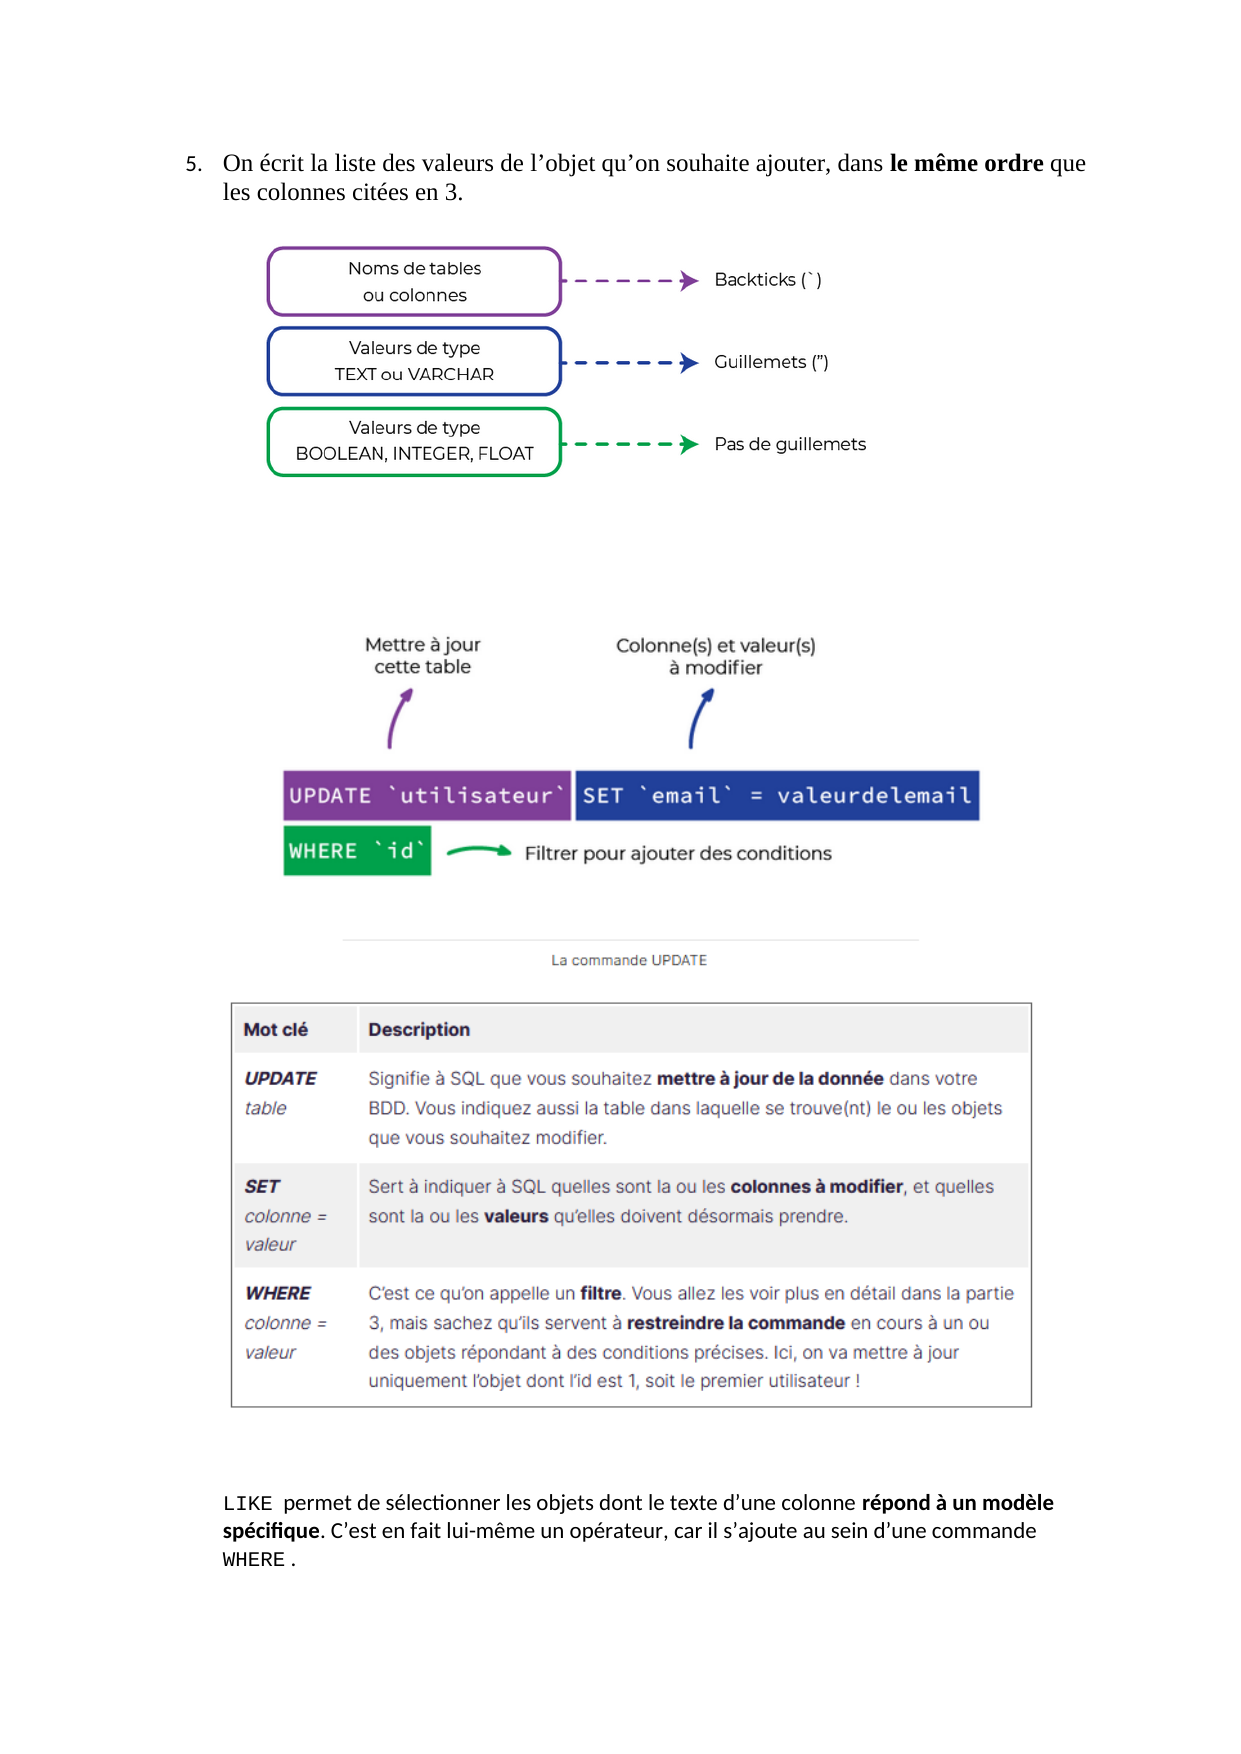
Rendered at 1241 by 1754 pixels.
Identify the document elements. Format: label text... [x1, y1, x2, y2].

list On écrit la liste des valeurs de l’objet qu’on souhaite ajouter, dans le même ordre que les colonnes citées en 3. [185, 148, 1093, 493]
text LIKE permet de sélectionner les objets dont le texte d’une colonne répond à un modèle spécifique. C’est en fait lui-même un opérateur, car il s’ajoute au sein d’une commande WHERE . [223, 1488, 1093, 1573]
